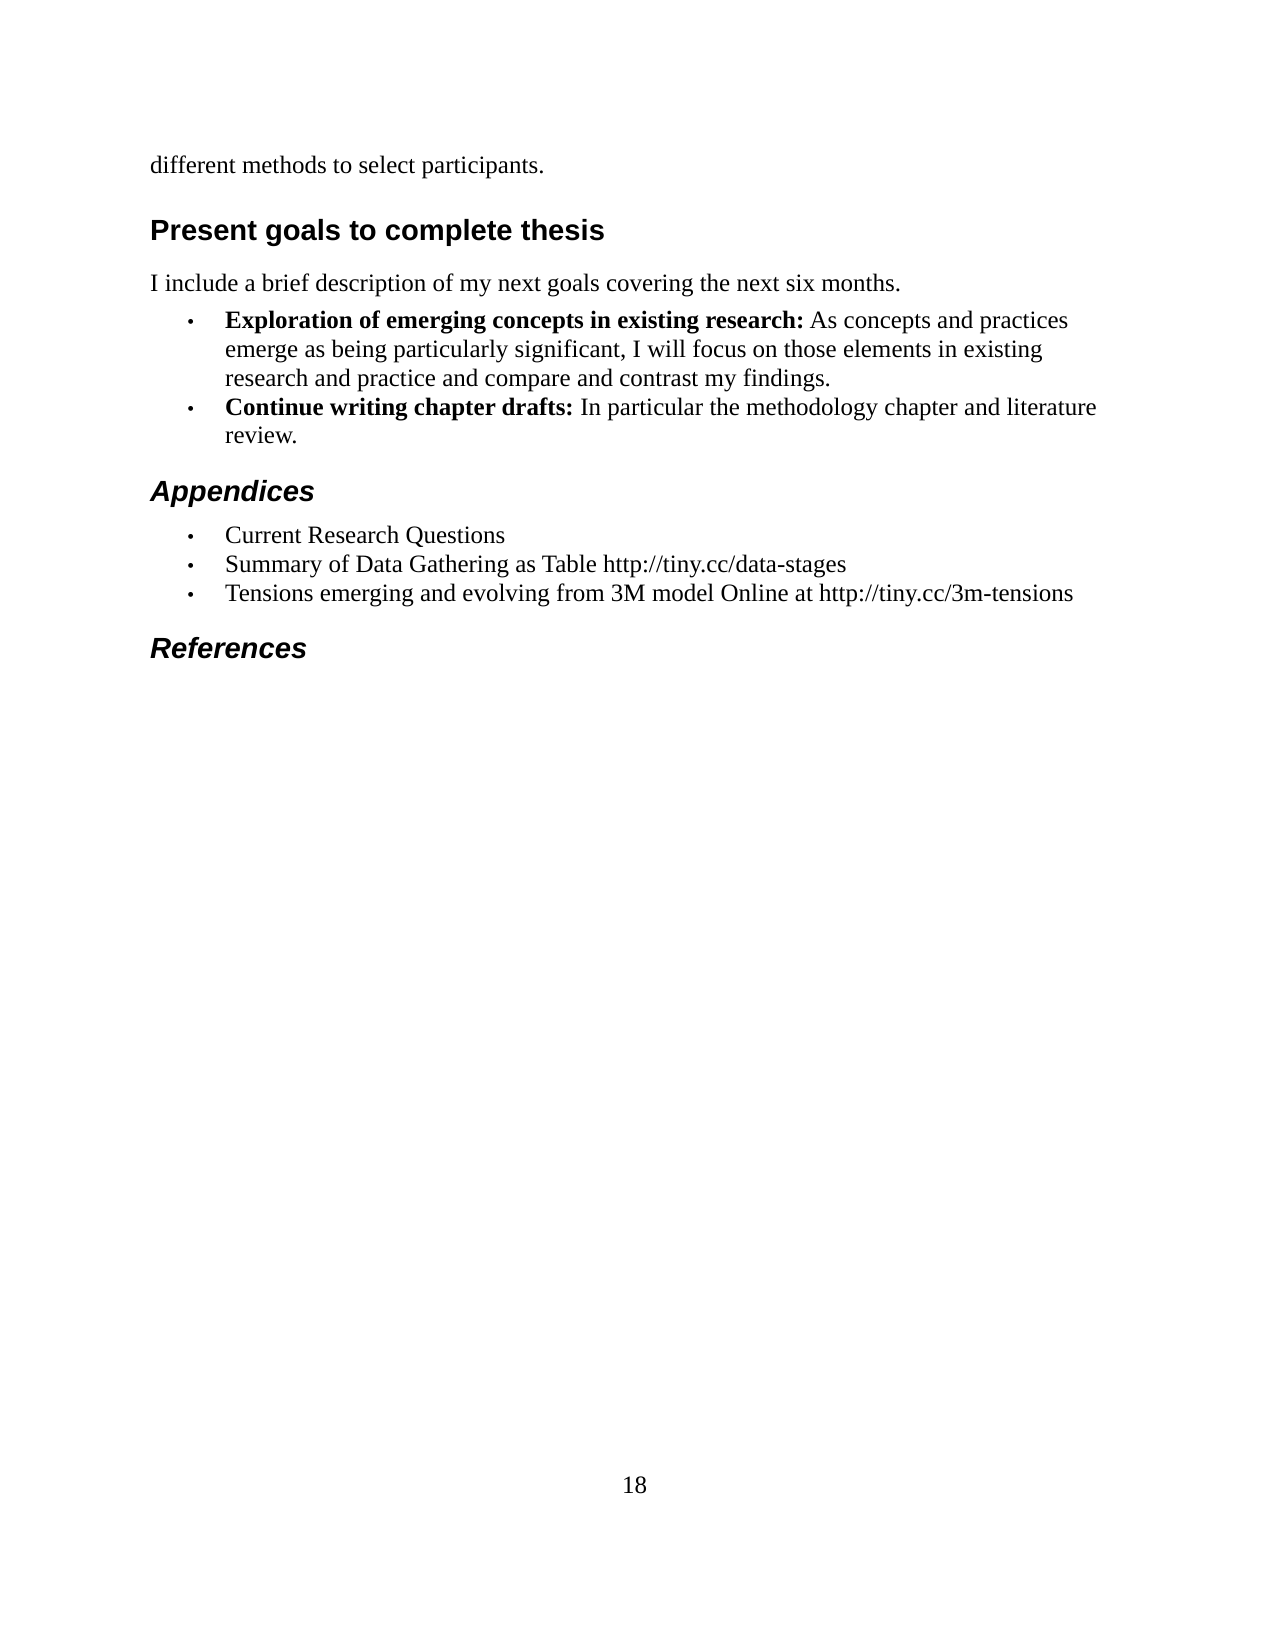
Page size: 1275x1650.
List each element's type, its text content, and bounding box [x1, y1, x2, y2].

subtitle Present goals to complete thesis [150, 213, 1125, 246]
subtitle Appendices [150, 474, 1125, 508]
list Continue writing chapter drafts: In particular the methodology chapter and literature review. [187, 392, 1125, 449]
list Tensions emerging and evolving from 3M model Online at http://tiny.cc/3m-tensions [187, 578, 1125, 606]
text different methods to select participants. [150, 150, 1125, 179]
subtitle References [150, 631, 1125, 665]
text I include a brief description of my next goals covering the next six months. [150, 268, 1125, 296]
list Exploration of emerging concepts in existing research: As concepts and practices emerge as being particularly significant, I will focus on those elements in existing research and practice and compare and contrast my findings. [187, 305, 1125, 392]
list Summary of Data Gathering as Table http://tiny.cc/data-stages [187, 549, 1125, 578]
list Current Research Questions [187, 520, 1125, 549]
